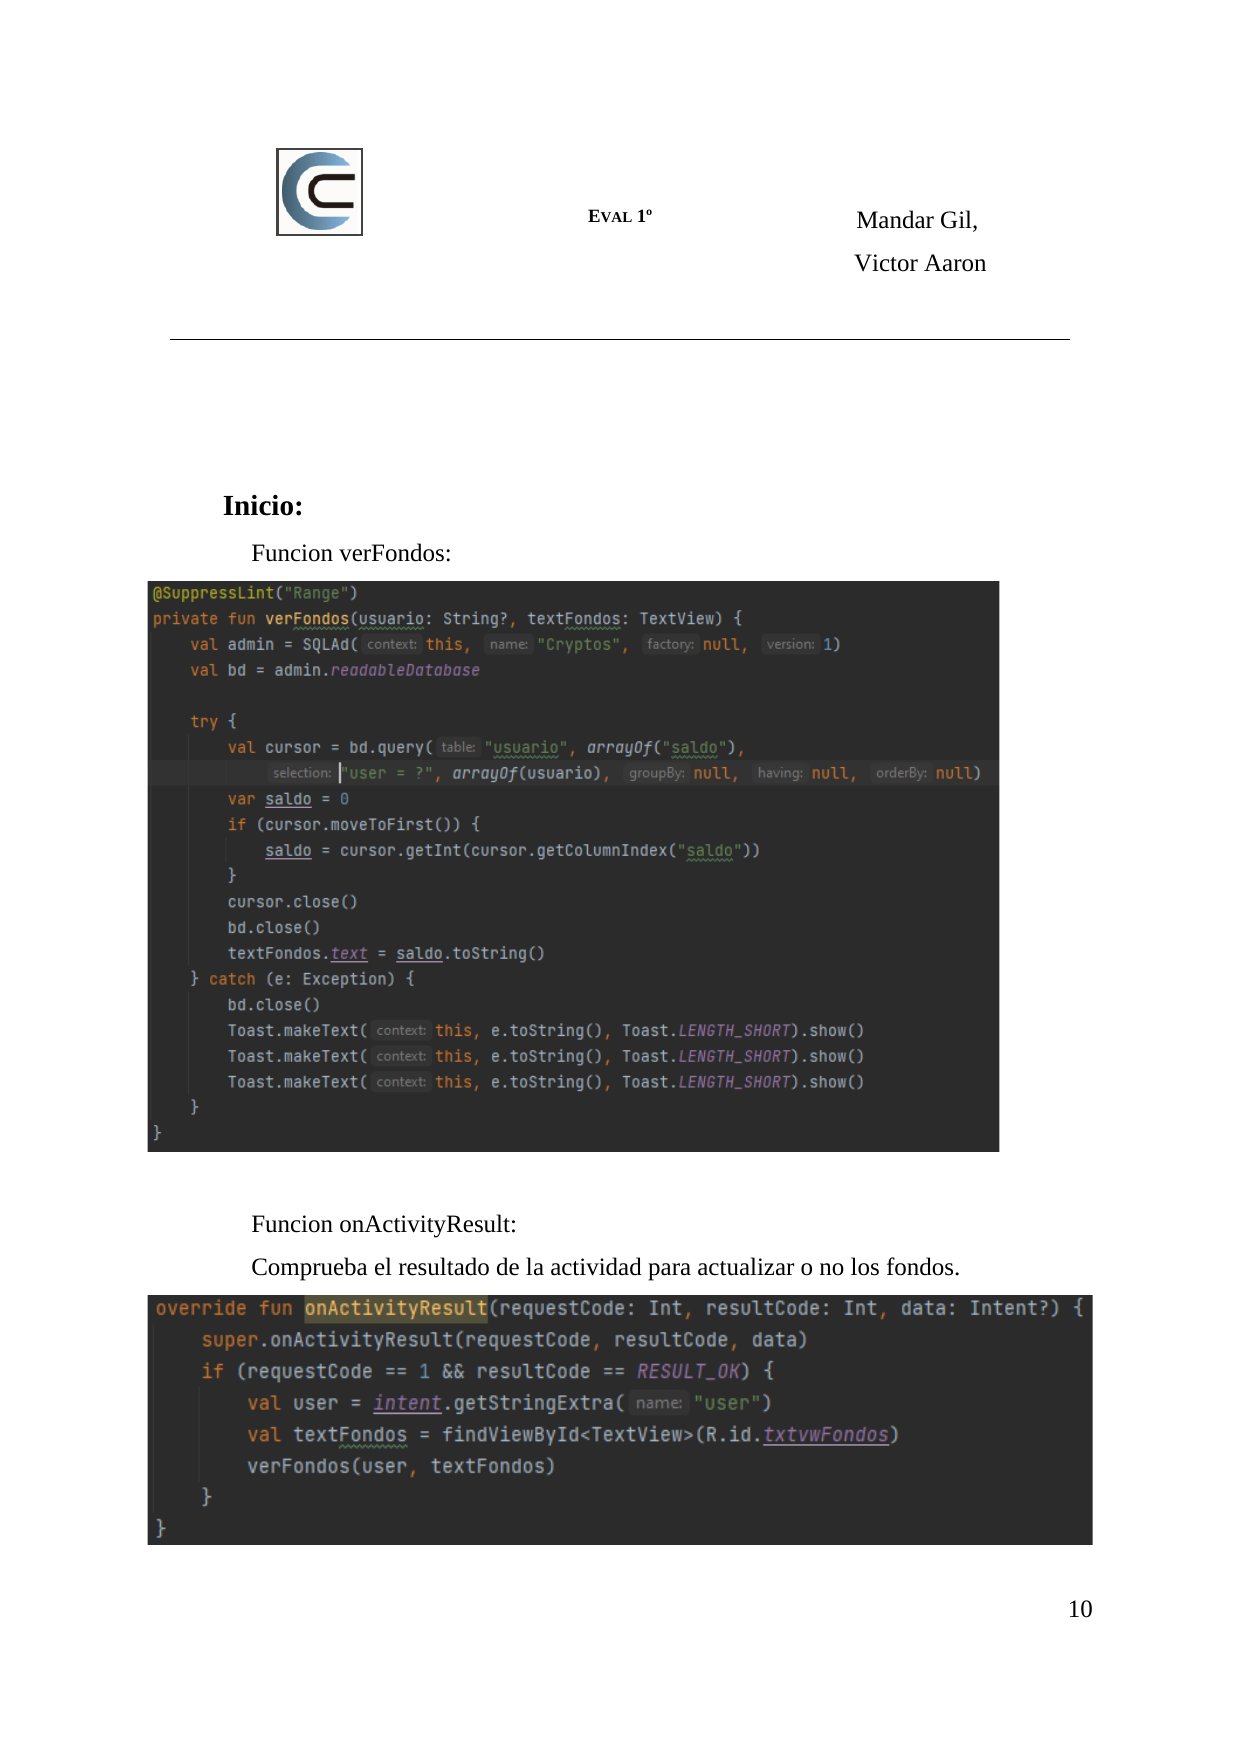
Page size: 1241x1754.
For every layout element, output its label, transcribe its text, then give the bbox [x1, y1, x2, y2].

picture [147, 1295, 1093, 1545]
picture [279, 150, 361, 234]
text Comprueba el resultado de la actividad para actualizar o no los fondos. [148, 1252, 1092, 1281]
text Funcion onActivityResult: [148, 1209, 1092, 1238]
picture [147, 581, 1000, 1152]
subtitle Inicio: [148, 488, 1092, 521]
text Funcion verFondos: [148, 538, 1092, 567]
